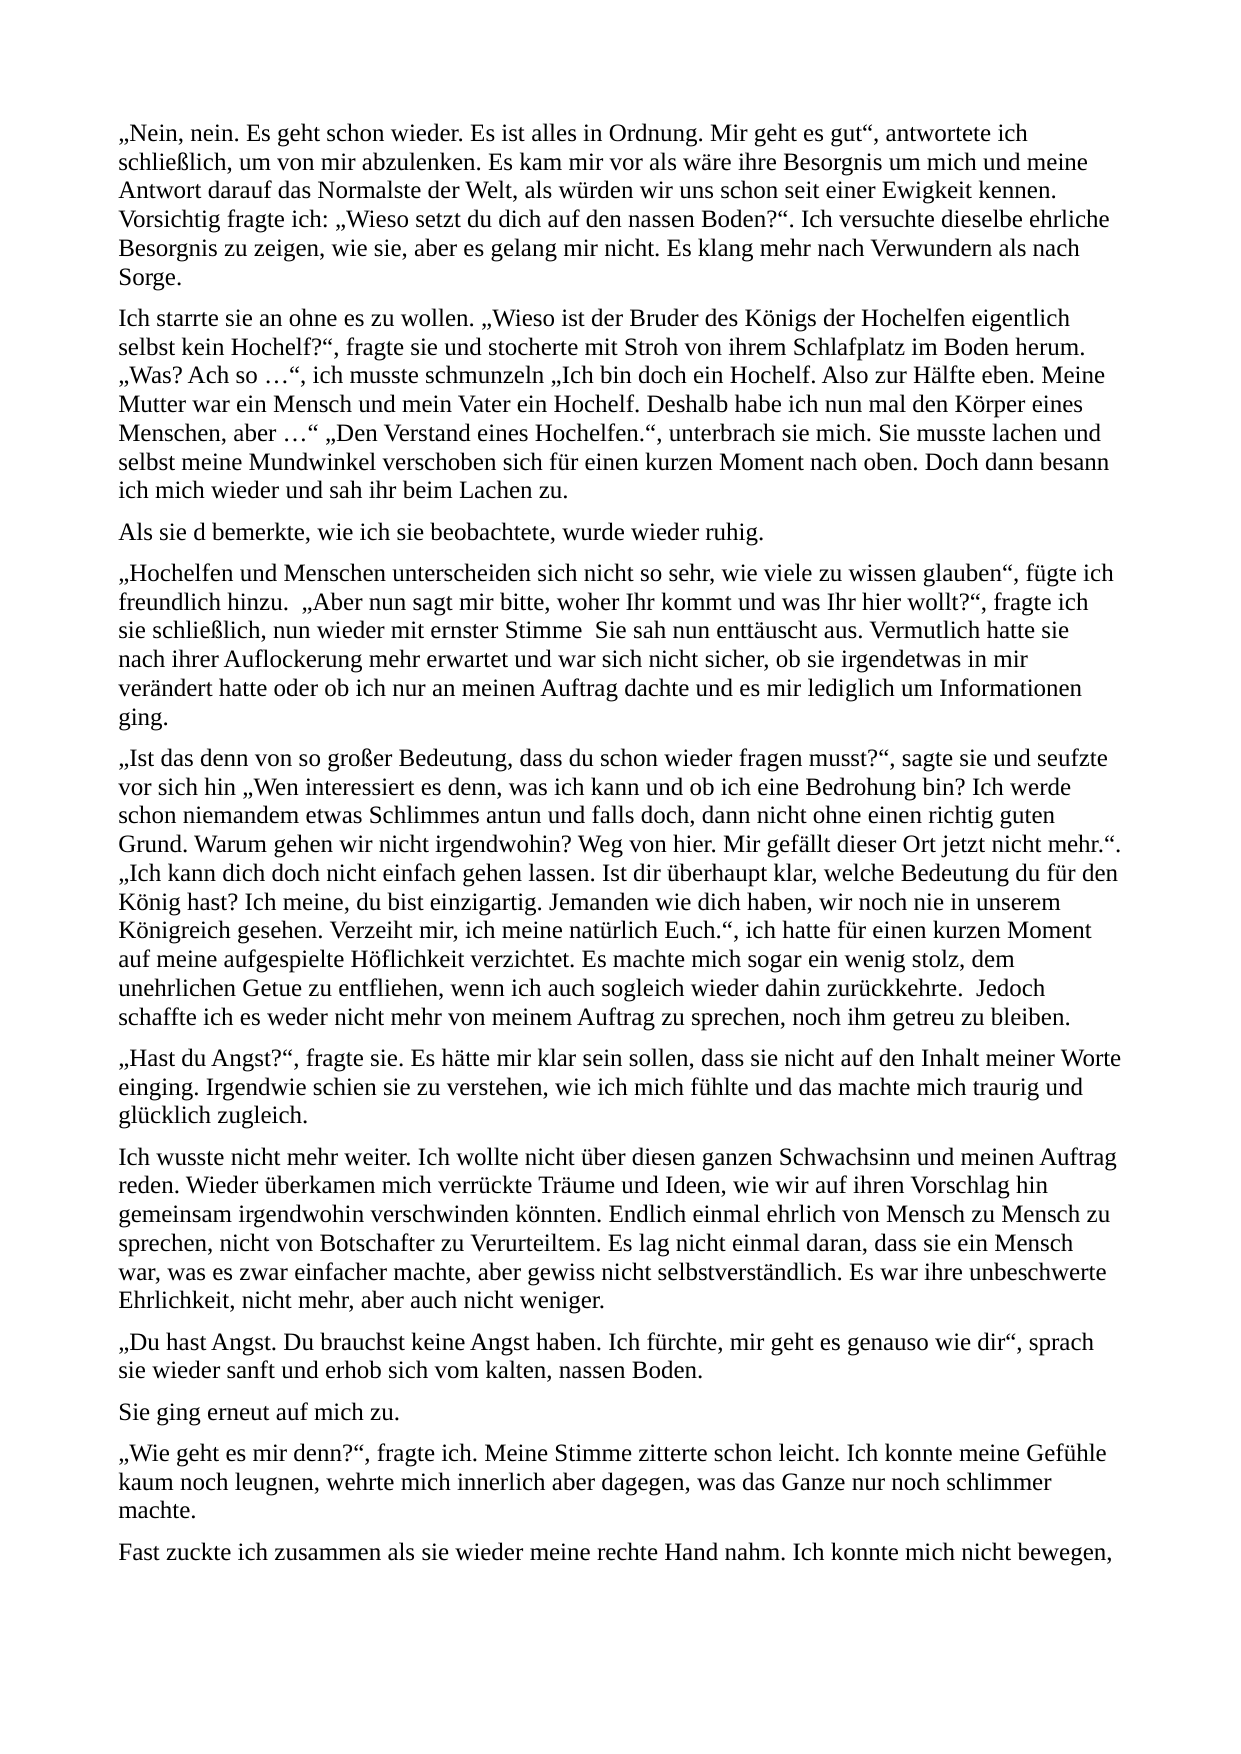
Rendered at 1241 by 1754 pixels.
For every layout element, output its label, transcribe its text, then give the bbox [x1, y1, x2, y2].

text Ich wusste nicht mehr weiter. Ich wollte nicht über diesen ganzen Schwachsinn und meinen Auftrag reden. Wieder überkamen mich verrückte Träume und Ideen, wie wir auf ihren Vorschlag hin gemeinsam irgendwohin verschwinden könnten. Endlich einmal ehrlich von Mensch zu Mensch zu sprechen, nicht von Botschafter zu Verurteiltem. Es lag nicht einmal daran, dass sie ein Mensch war, was es zwar einfacher machte, aber gewiss nicht selbstverständlich. Es war ihre unbeschwerte Ehrlichkeit, nicht mehr, aber auch nicht weniger. [118, 1142, 1122, 1314]
text Ich starrte sie an ohne es zu wollen. „Wieso ist der Bruder des Königs der Hochelfen eigentlich selbst kein Hochelf?“, fragte sie und stocherte mit Stroh von ihrem Schlafplatz im Boden herum. „Was? Ach so …“, ich musste schmunzeln „Ich bin doch ein Hochelf. Also zur Hälfte eben. Meine Mutter war ein Mensch und mein Vater ein Hochelf. Deshalb habe ich nun mal den Körper eines Menschen, aber …“ „Den Verstand eines Hochelfen.“, unterbrach sie mich. Sie musste lachen und selbst meine Mundwinkel verschoben sich für einen kurzen Moment nach oben. Doch dann besann ich mich wieder und sah ihr beim Lachen zu. [118, 303, 1122, 504]
text „Du hast Angst. Du brauchst keine Angst haben. Ich fürchte, mir geht es genauso wie dir“, sprach sie wieder sanft und erhob sich vom kalten, nassen Boden. [118, 1327, 1122, 1384]
text Fast zuckte ich zusammen als sie wieder meine rechte Hand nahm. Ich konnte mich nicht bewegen, [118, 1537, 1122, 1566]
text „Nein, nein. Es geht schon wieder. Es ist alles in Ordnung. Mir geht es gut“, antwortete ich schließlich, um von mir abzulenken. Es kam mir vor als wäre ihre Besorgnis um mich und meine Antwort darauf das Normalste der Welt, als würden wir uns schon seit einer Ewigkeit kennen. Vorsichtig fragte ich: „Wieso setzt du dich auf den nassen Boden?“. Ich versuchte dieselbe ehrliche Besorgnis zu zeigen, wie sie, aber es gelang mir nicht. Es klang mehr nach Verwundern als nach Sorge. [118, 118, 1122, 291]
text „Hast du Angst?“, fragte sie. Es hätte mir klar sein sollen, dass sie nicht auf den Inhalt meiner Worte einging. Irgendwie schien sie zu verstehen, wie ich mich fühlte und das machte mich traurig und glücklich zugleich. [118, 1043, 1122, 1129]
text „Wie geht es mir denn?“, fragte ich. Meine Stimme zitterte schon leicht. Ich konnte meine Gefühle kaum noch leugnen, wehrte mich innerlich aber dagegen, was das Ganze nur noch schlimmer machte. [118, 1438, 1122, 1524]
text Sie ging erneut auf mich zu. [118, 1397, 1122, 1426]
text „Hochelfen und Menschen unterscheiden sich nicht so sehr, wie viele zu wissen glauben“, fügte ich freundlich hinzu. „Aber nun sagt mir bitte, woher Ihr kommt und was Ihr hier wollt?“, fragte ich sie schließlich, nun wieder mit ernster Stimme Sie sah nun enttäuscht aus. Vermutlich hatte sie nach ihrer Auflockerung mehr erwartet und war sich nicht sicher, ob sie irgendetwas in mir verändert hatte oder ob ich nur an meinen Auftrag dachte und es mir lediglich um Informationen ging. [118, 558, 1122, 731]
text Als sie d bemerkte, wie ich sie beobachtete, wurde wieder ruhig. [118, 517, 1122, 546]
text „Ist das denn von so großer Bedeutung, dass du schon wieder fragen musst?“, sagte sie und seufzte vor sich hin „Wen interessiert es denn, was ich kann und ob ich eine Bedrohung bin? Ich werde schon niemandem etwas Schlimmes antun und falls doch, dann nicht ohne einen richtig guten Grund. Warum gehen wir nicht irgendwohin? Weg von hier. Mir gefällt dieser Ort jetzt nicht mehr.“. „Ich kann dich doch nicht einfach gehen lassen. Ist dir überhaupt klar, welche Bedeutung du für den König hast? Ich meine, du bist einzigartig. Jemanden wie dich haben, wir noch nie in unserem Königreich gesehen. Verzeiht mir, ich meine natürlich Euch.“, ich hatte für einen kurzen Moment auf meine aufgespielte Höflichkeit verzichtet. Es machte mich sogar ein wenig stolz, dem unehrlichen Getue zu entfliehen, wenn ich auch sogleich wieder dahin zurückkehrte. Jedoch schaffte ich es weder nicht mehr von meinem Auftrag zu sprechen, noch ihm getreu zu bleiben. [118, 743, 1122, 1031]
